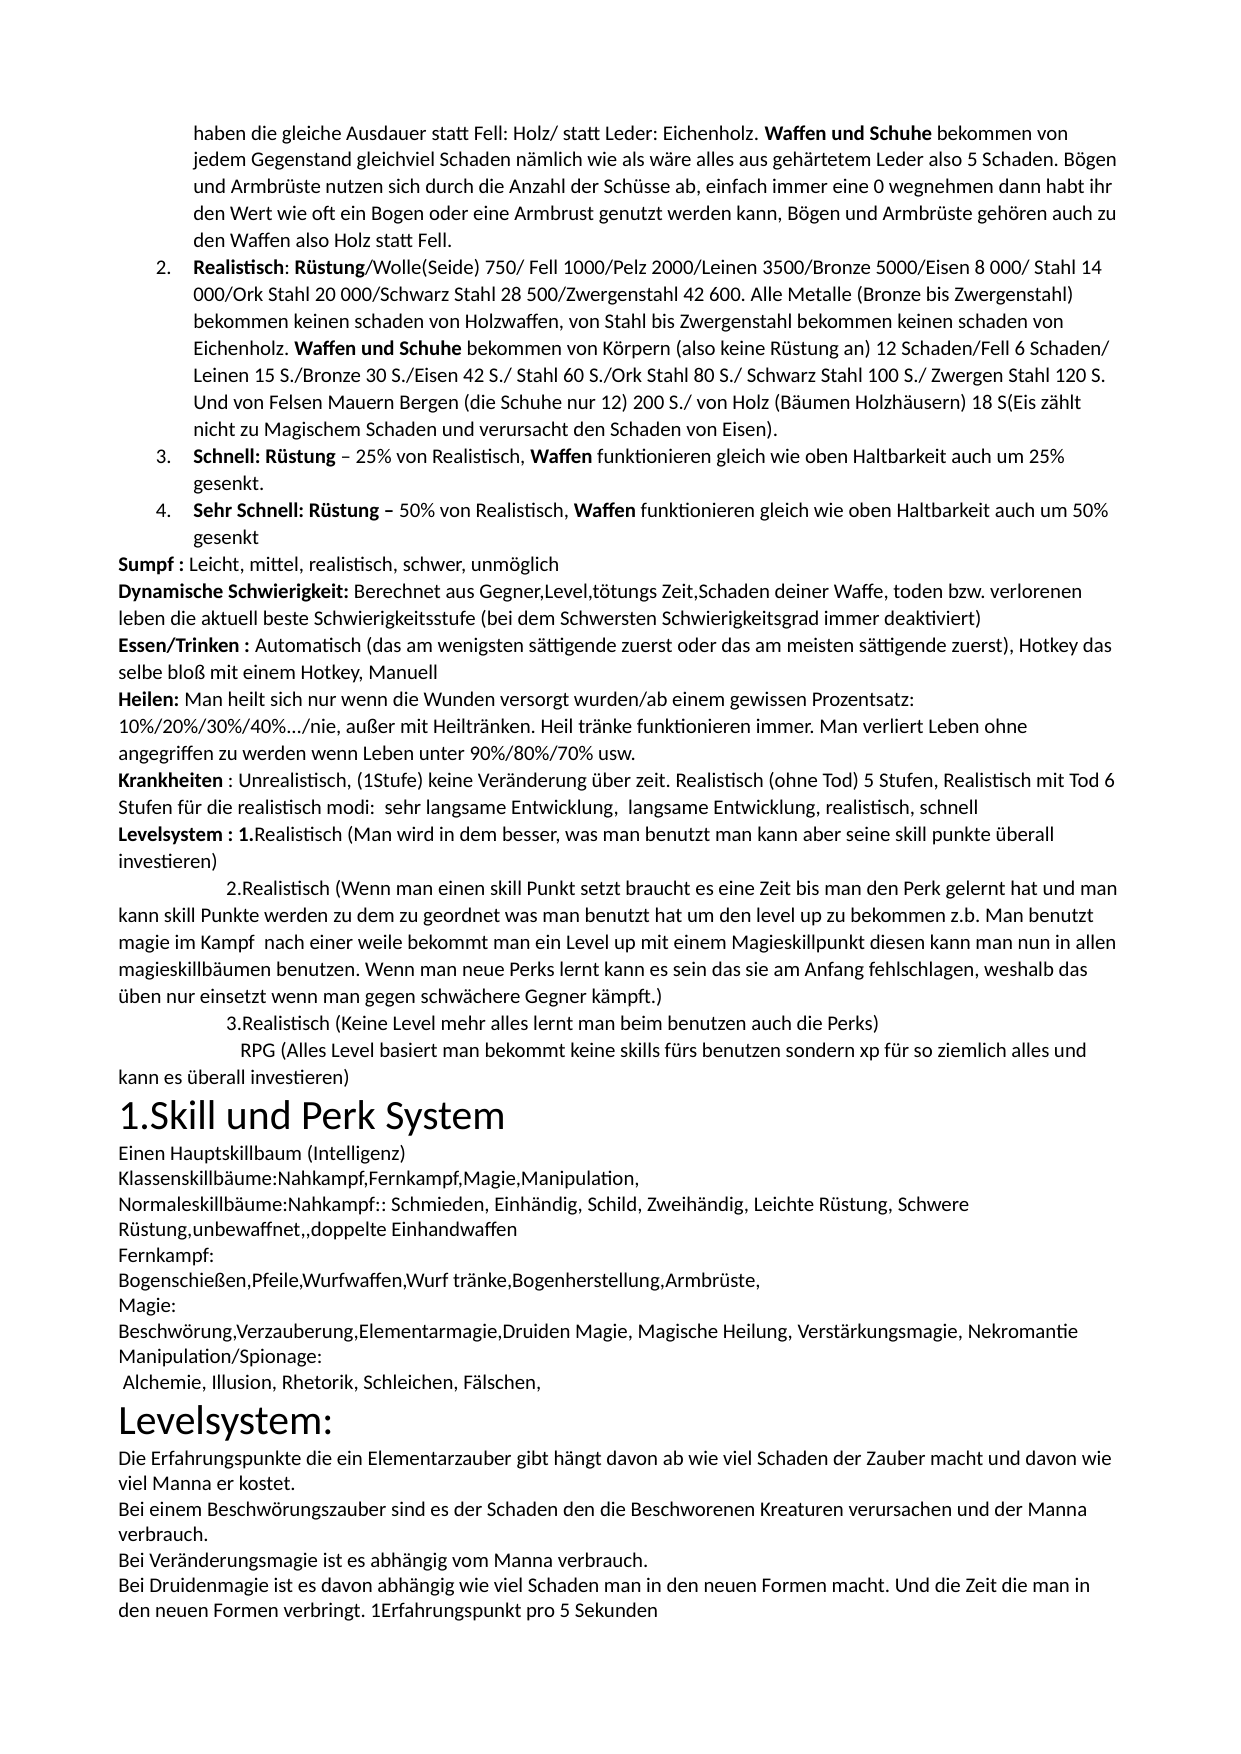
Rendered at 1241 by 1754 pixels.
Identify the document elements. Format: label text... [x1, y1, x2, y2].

text Sumpf : Leicht, mittel, realistisch, schwer, unmöglich [118, 550, 1122, 577]
text Einen Hauptskillbaum (Intelligenz) [118, 1140, 1122, 1166]
text Bei Veränderungsmagie ist es abhängig vom Manna verbrauch. [118, 1547, 1122, 1572]
text Bei Druidenmagie ist es davon abhängig wie viel Schaden man in den neuen Formen macht. Und die Zeit die man in den neuen Formen verbringt. 1Erfahrungspunkt pro 5 Sekunden [118, 1572, 1122, 1623]
text 1.Skill und Perk System [118, 1089, 1122, 1140]
text Bei einem Beschwörungszauber sind es der Schaden den die Beschworenen Kreaturen verursachen und der Manna verbrauch. [118, 1496, 1122, 1547]
list Sehr Schnell: Rüstung – 50% von Realistisch, Waffen funktionieren gleich wie oben Haltbarkeit auch um 50% gesenkt [156, 496, 1122, 550]
text Levelsystem: [118, 1394, 1122, 1445]
text Fernkampf: [118, 1242, 1122, 1267]
text Manipulation/Spionage: [118, 1343, 1122, 1369]
list Schnell: Rüstung – 25% von Realistisch, Waffen funktionieren gleich wie oben Haltbarkeit auch um 25% gesenkt. [156, 442, 1122, 496]
text RPG (Alles Level basiert man bekommt keine skills fürs benutzen sondern xp für so ziemlich alles und kann es überall investieren) [118, 1035, 1122, 1089]
text 2.Realistisch (Wenn man einen skill Punkt setzt braucht es eine Zeit bis man den Perk gelernt hat und man kann skill Punkte werden zu dem zu geordnet was man benutzt hat um den level up zu bekommen z.b. Man benutzt magie im Kampf nach einer weile bekommt man ein Level up mit einem Magieskillpunkt diesen kann man nun in allen magieskillbäumen benutzen. Wenn man neue Perks lernt kann es sein das sie am Anfang fehlschlagen, weshalb das üben nur einsetzt wenn man gegen schwächere Gegner kämpft.) [118, 873, 1122, 1008]
text 3.Realistisch (Keine Level mehr alles lernt man beim benutzen auch die Perks) [118, 1008, 1122, 1035]
text Levelsystem : 1.Realistisch (Man wird in dem besser, was man benutzt man kann aber seine skill punkte überall investieren) [118, 819, 1122, 873]
text Krankheiten : Unrealistisch, (1Stufe) keine Veränderung über zeit. Realistisch (ohne Tod) 5 Stufen, Realistisch mit Tod 6 Stufen für die realistisch modi: sehr langsame Entwicklung, langsame Entwicklung, realistisch, schnell [118, 766, 1122, 819]
list Realistisch: Rüstung/Wolle(Seide) 750/ Fell 1000/Pelz 2000/Leinen 3500/Bronze 5000/Eisen 8 000/ Stahl 14 000/Ork Stahl 20 000/Schwarz Stahl 28 500/Zwergenstahl 42 600. Alle Metalle (Bronze bis Zwergenstahl) bekommen keinen schaden von Holzwaffen, von Stahl bis Zwergenstahl bekommen keinen schaden von Eichenholz. Waffen und Schuhe bekommen von Körpern (also keine Rüstung an) 12 Schaden/Fell 6 Schaden/ Leinen 15 S./Bronze 30 S./Eisen 42 S./ Stahl 60 S./Ork Stahl 80 S./ Schwarz Stahl 100 S./ Zwergen Stahl 120 S. Und von Felsen Mauern Bergen (die Schuhe nur 12) 200 S./ von Holz (Bäumen Holzhäusern) 18 S(Eis zählt nicht zu Magischem Schaden und verursacht den Schaden von Eisen). [156, 253, 1122, 442]
text Essen/Trinken : Automatisch (das am wenigsten sättigende zuerst oder das am meisten sättigende zuerst), Hotkey das selbe bloß mit einem Hotkey, Manuell [118, 631, 1122, 685]
text Beschwörung,Verzauberung,Elementarmagie,Druiden Magie, Magische Heilung, Verstärkungsmagie, Nekromantie [118, 1318, 1122, 1343]
text Magie: [118, 1293, 1122, 1318]
text Klassenskillbäume:Nahkampf,Fernkampf,Magie,Manipulation, [118, 1166, 1122, 1191]
list haben die gleiche Ausdauer statt Fell: Holz/ statt Leder: Eichenholz. Waffen und Schuhe bekommen von jedem Gegenstand gleichviel Schaden nämlich wie als wäre alles aus gehärtetem Leder also 5 Schaden. Bögen und Armbrüste nutzen sich durch die Anzahl der Schüsse ab, einfach immer eine 0 wegnehmen dann habt ihr den Wert wie oft ein Bogen oder eine Armbrust genutzt werden kann, Bögen und Armbrüste gehören auch zu den Waffen also Holz statt Fell. [156, 118, 1122, 253]
text Normaleskillbäume:Nahkampf:: Schmieden, Einhändig, Schild, Zweihändig, Leichte Rüstung, Schwere Rüstung,unbewaffnet,,doppelte Einhandwaffen [118, 1191, 1122, 1242]
text Dynamische Schwierigkeit: Berechnet aus Gegner,Level,tötungs Zeit,Schaden deiner Waffe, toden bzw. verlorenen leben die aktuell beste Schwierigkeitsstufe (bei dem Schwersten Schwierigkeitsgrad immer deaktiviert) [118, 577, 1122, 631]
text Alchemie, Illusion, Rhetorik, Schleichen, Fälschen, [118, 1369, 1122, 1394]
text Bogenschießen,Pfeile,Wurfwaffen,Wurf tränke,Bogenherstellung,Armbrüste, [118, 1267, 1122, 1293]
text Die Erfahrungspunkte die ein Elementarzauber gibt hängt davon ab wie viel Schaden der Zauber macht und davon wie viel Manna er kostet. [118, 1445, 1122, 1496]
text Heilen: Man heilt sich nur wenn die Wunden versorgt wurden/ab einem gewissen Prozentsatz: 10%/20%/30%/40%.../nie, außer mit Heiltränken. Heil tränke funktionieren immer. Man verliert Leben ohne angegriffen zu werden wenn Leben unter 90%/80%/70% usw. [118, 685, 1122, 766]
